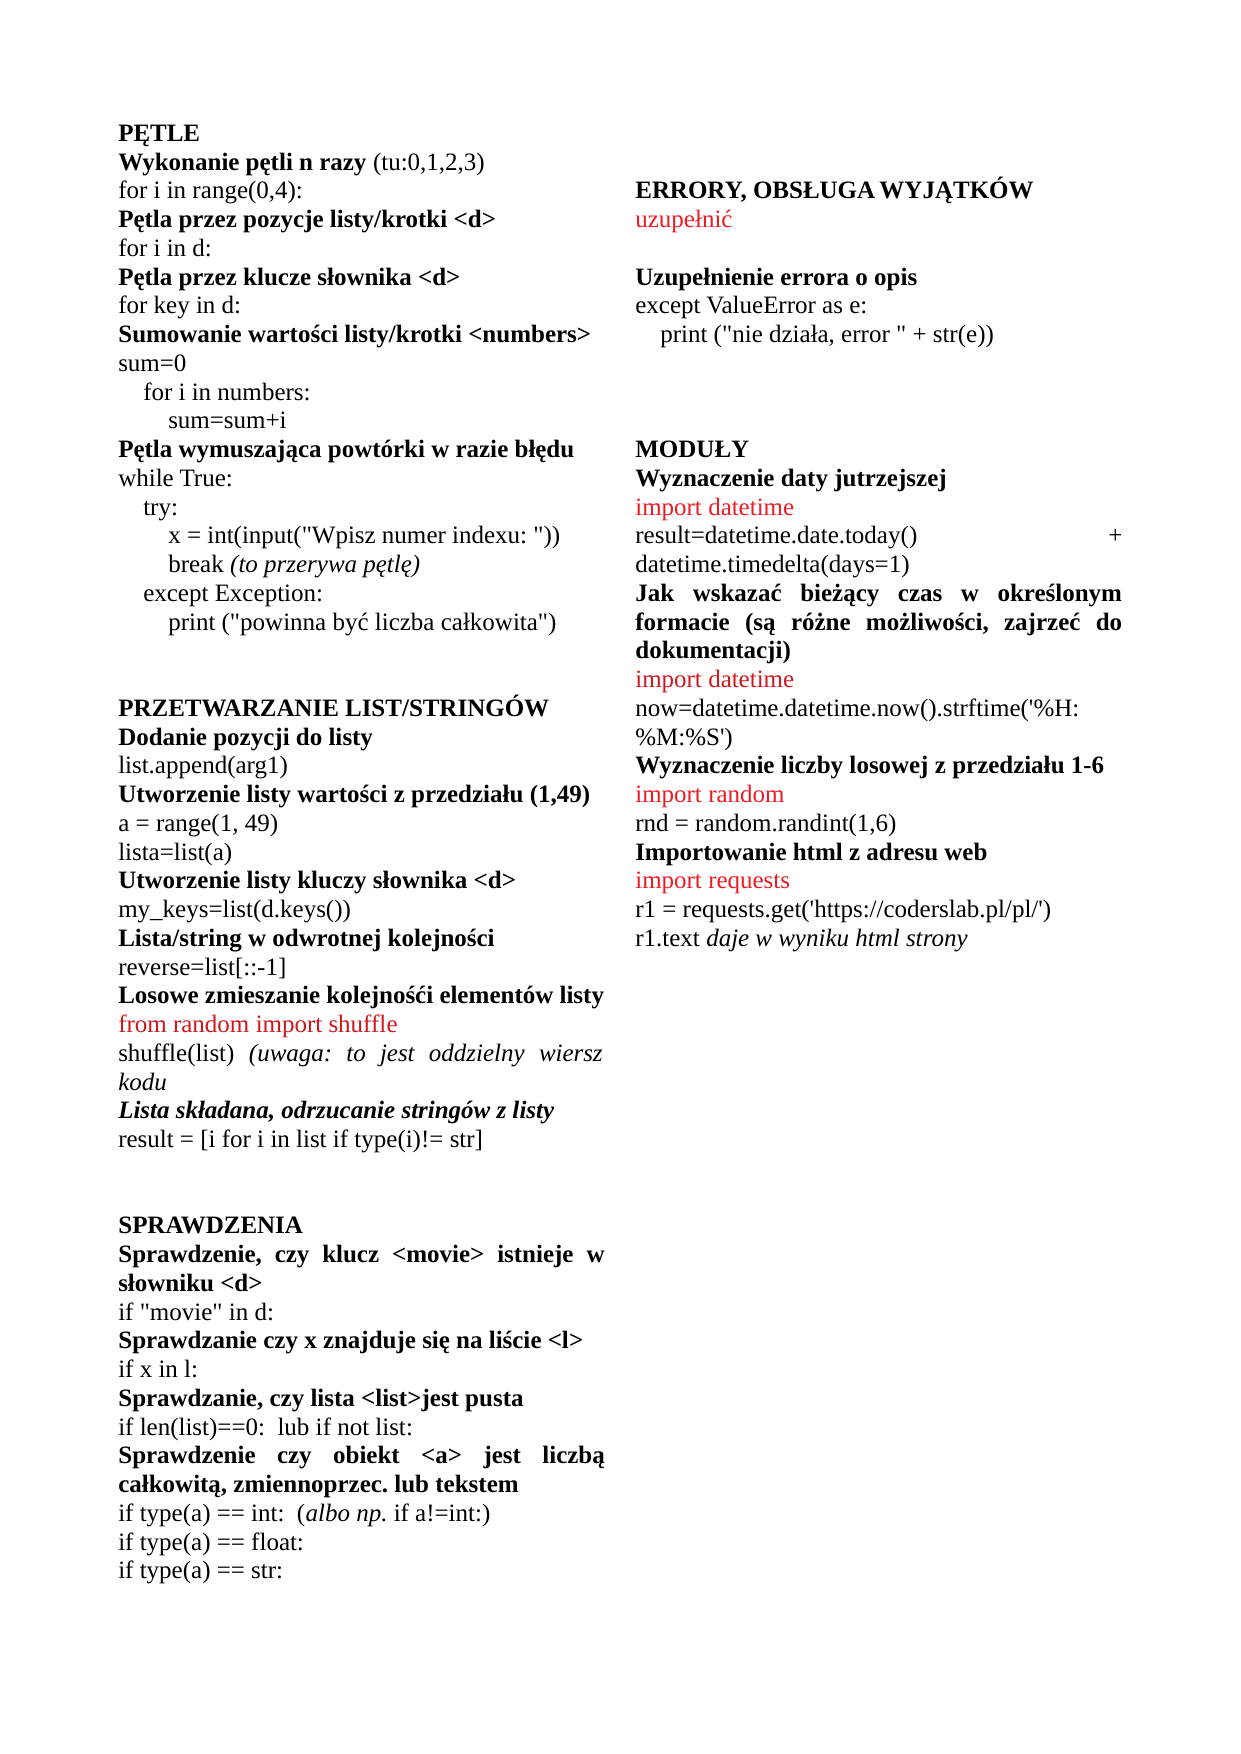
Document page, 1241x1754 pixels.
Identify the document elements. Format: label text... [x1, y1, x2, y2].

text result = [i for i in list if type(i)!= str] [118, 1124, 605, 1153]
text Pętla przez klucze słownika <d> [118, 262, 605, 291]
text r1 = requests.get('https://coderslab.pl/pl/') [635, 894, 1122, 923]
text if type(a) == float: [118, 1527, 605, 1556]
text break (to przerywa pętlę) [118, 549, 605, 578]
text from random import shuffle [118, 1009, 605, 1038]
text for i in range(0,4): [118, 176, 605, 204]
text Sumowanie wartości listy/krotki <numbers> [118, 319, 605, 348]
text import random [635, 779, 1122, 808]
text sum=0 [118, 348, 605, 377]
text if type(a) == str: [118, 1556, 605, 1584]
text Jak wskazać bieżący czas w określonym formacie (są różne możliwości, zajrzeć do dokumentacji) [635, 578, 1122, 664]
text my_keys=list(d.keys()) [118, 894, 605, 923]
text try: [118, 492, 605, 521]
text ERRORY, OBSŁUGA WYJĄTKÓW [635, 176, 1122, 204]
text for key in d: [118, 291, 605, 319]
text Sprawdzenie czy obiekt <a> jest liczbą całkowitą, zmiennoprzec. lub tekstem [118, 1441, 605, 1498]
text Wykonanie pętli n razy (tu:0,1,2,3) [118, 147, 605, 176]
text import datetime [635, 664, 1122, 693]
text Uzupełnienie errora o opis [635, 262, 1122, 291]
text Dodanie pozycji do listy [118, 722, 605, 751]
text r1.text daje w wyniku html strony [635, 923, 1122, 952]
text except ValueError as e: [635, 291, 1122, 319]
text rnd = random.randint(1,6) [635, 808, 1122, 837]
text Lista/string w odwrotnej kolejności [118, 923, 605, 952]
text MODUŁY [635, 434, 1122, 463]
text reverse=list[::-1] [118, 952, 605, 981]
text import datetime [635, 492, 1122, 521]
text Losowe zmieszanie kolejnośći elementów listy [118, 981, 605, 1009]
text Utworzenie listy wartości z przedziału (1,49) [118, 779, 605, 808]
text Sprawdzanie czy x znajduje się na liście <l> [118, 1326, 605, 1354]
text for i in d: [118, 233, 605, 262]
text list.append(arg1) [118, 751, 605, 779]
text now=datetime.datetime.now().strftime('%H:%M:%S') [635, 693, 1122, 751]
text uzupełnić [635, 204, 1122, 233]
text print ("nie działa, error " + str(e)) [635, 319, 1122, 348]
text if len(list)==0: lub if not list: [118, 1412, 605, 1441]
text result=datetime.date.today() + datetime.timedelta(days=1) [635, 521, 1122, 578]
text Lista składana, odrzucanie stringów z listy [118, 1096, 605, 1124]
text Pętla przez pozycje listy/krotki <d> [118, 204, 605, 233]
text if x in l: [118, 1354, 605, 1383]
text Sprawdzanie, czy lista <list>jest pusta [118, 1383, 605, 1412]
text Sprawdzenie, czy klucz <movie> istnieje w słowniku <d> [118, 1239, 605, 1297]
text Wyznaczenie liczby losowej z przedziału 1-6 [635, 751, 1122, 779]
text if "movie" in d: [118, 1297, 605, 1326]
text if type(a) == int: (albo np. if a!=int:) [118, 1498, 605, 1527]
text x = int(input("Wpisz numer indexu: ")) [118, 521, 605, 549]
text SPRAWDZENIA [118, 1211, 605, 1239]
text sum=sum+i [118, 406, 605, 434]
text except Exception: [118, 578, 605, 607]
text while True: [118, 463, 605, 492]
text Importowanie html z adresu web [635, 837, 1122, 866]
text Pętla wymuszająca powtórki w razie błędu [118, 434, 605, 463]
text import requests [635, 866, 1122, 894]
text shuffle(list) (uwaga: to jest oddzielny wiersz kodu [118, 1038, 605, 1096]
text a = range(1, 49) [118, 808, 605, 837]
text for i in numbers: [118, 377, 605, 406]
text PRZETWARZANIE LIST/STRINGÓW [118, 693, 605, 722]
text Wyznaczenie daty jutrzejszej [635, 463, 1122, 492]
text lista=list(a) [118, 837, 605, 866]
text print ("powinna być liczba całkowita") [118, 607, 605, 636]
text Utworzenie listy kluczy słownika <d> [118, 866, 605, 894]
text PĘTLE [118, 118, 605, 147]
